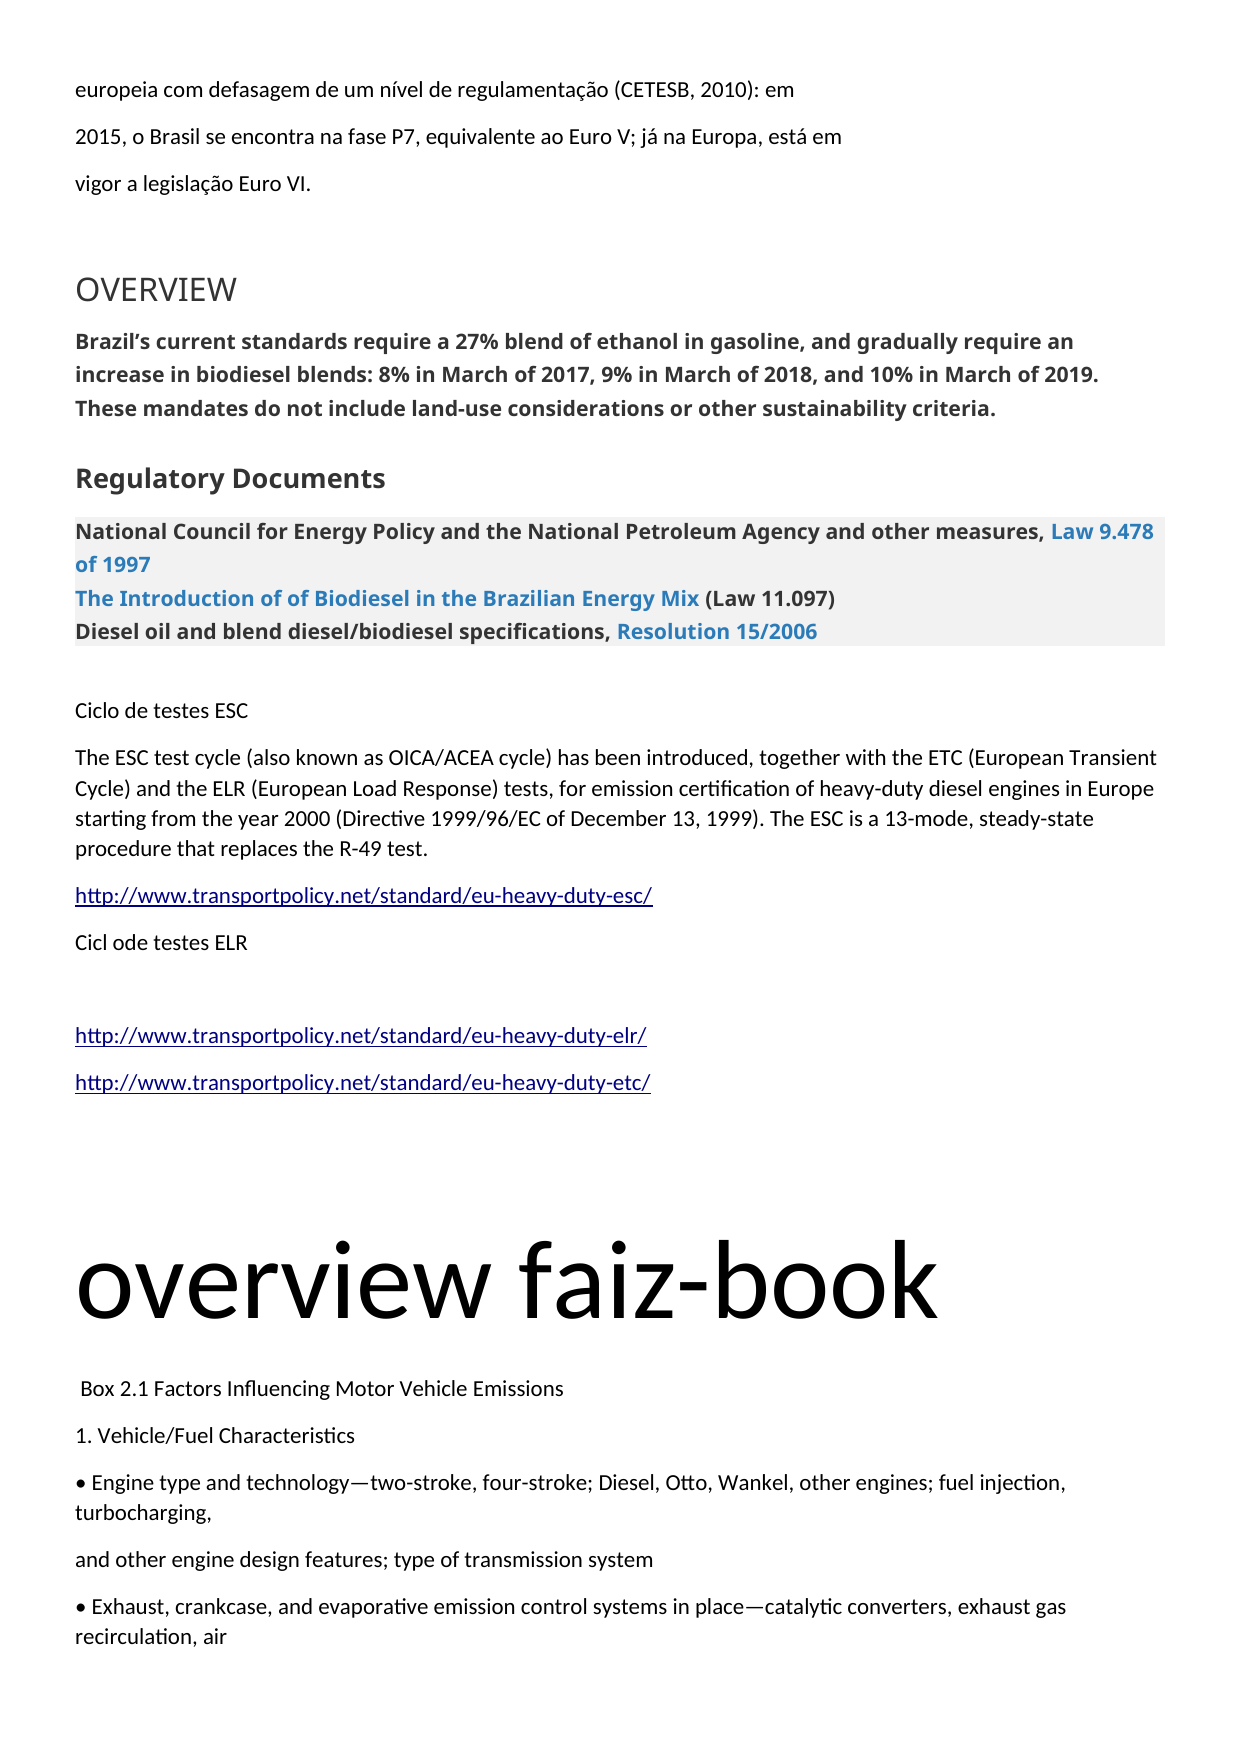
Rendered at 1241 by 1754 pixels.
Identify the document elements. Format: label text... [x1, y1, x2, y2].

text vigor a legislação Euro VI. [75, 169, 1165, 197]
text The Introduction of of Biodiesel in the Brazilian Energy Mix (Law 11.097) [75, 583, 1165, 612]
text and other engine design features; type of transmission system [75, 1545, 1165, 1573]
text europeia com defasagem de um nível de regulamentação (CETESB, 2010): em [75, 75, 1165, 103]
text 2015, o Brasil se encontra na fase P7, equivalente ao Euro V; já na Europa, está em [75, 122, 1165, 150]
text http://www.transportpolicy.net/standard/eu-heavy-duty-elr/ [75, 1022, 1165, 1050]
text http://www.transportpolicy.net/standard/eu-heavy-duty-etc/ [75, 1068, 1165, 1097]
text Regulatory Documents [75, 460, 1165, 497]
text http://www.transportpolicy.net/standard/eu-heavy-duty-esc/ [75, 881, 1165, 909]
text • Exhaust, crankcase, and evaporative emission control systems in place—catalytic converters, exhaust gas recirculation, air [75, 1592, 1165, 1650]
text The ESC test cycle (also known as OICA/ACEA cycle) has been introduced, together with the ETC (European Transient Cycle) and the ELR (European Load Response) tests, for emission certification of heavy-duty diesel engines in Europe starting from the year 2000 (Directive 1999/96/EC of December 13, 1999). The ESC is a 13-mode, steady-state procedure that replaces the R-49 test. [75, 743, 1165, 862]
text Diesel oil and blend diesel/biodiesel specifications, Resolution 15/2006 [75, 617, 1165, 646]
text National Council for Energy Policy and the National Petroleum Agency and other measures, Law 9.478 of 1997 [75, 517, 1165, 579]
text • Engine type and technology—two-stroke, four-stroke; Diesel, Otto, Wankel, other engines; fuel injection, turbocharging, [75, 1468, 1165, 1526]
text Brazil’s current standards require a 27% blend of ethanol in gasoline, and gradually require an increase in biodiesel blends: 8% in March of 2017, 9% in March of 2018, and 10% in March of 2019. These mandates do not include land-use considerations or other sustainability criteria. [75, 327, 1165, 422]
subtitle OVERVIEW [75, 267, 1165, 311]
text Box 2.1 Factors Influencing Motor Vehicle Emissions [75, 1374, 1165, 1402]
text Ciclo de testes ESC [75, 697, 1165, 725]
text Cicl ode testes ELR [75, 928, 1165, 956]
text overview faiz-book [75, 1209, 1165, 1346]
text 1. Vehicle/Fuel Characteristics [75, 1421, 1165, 1449]
